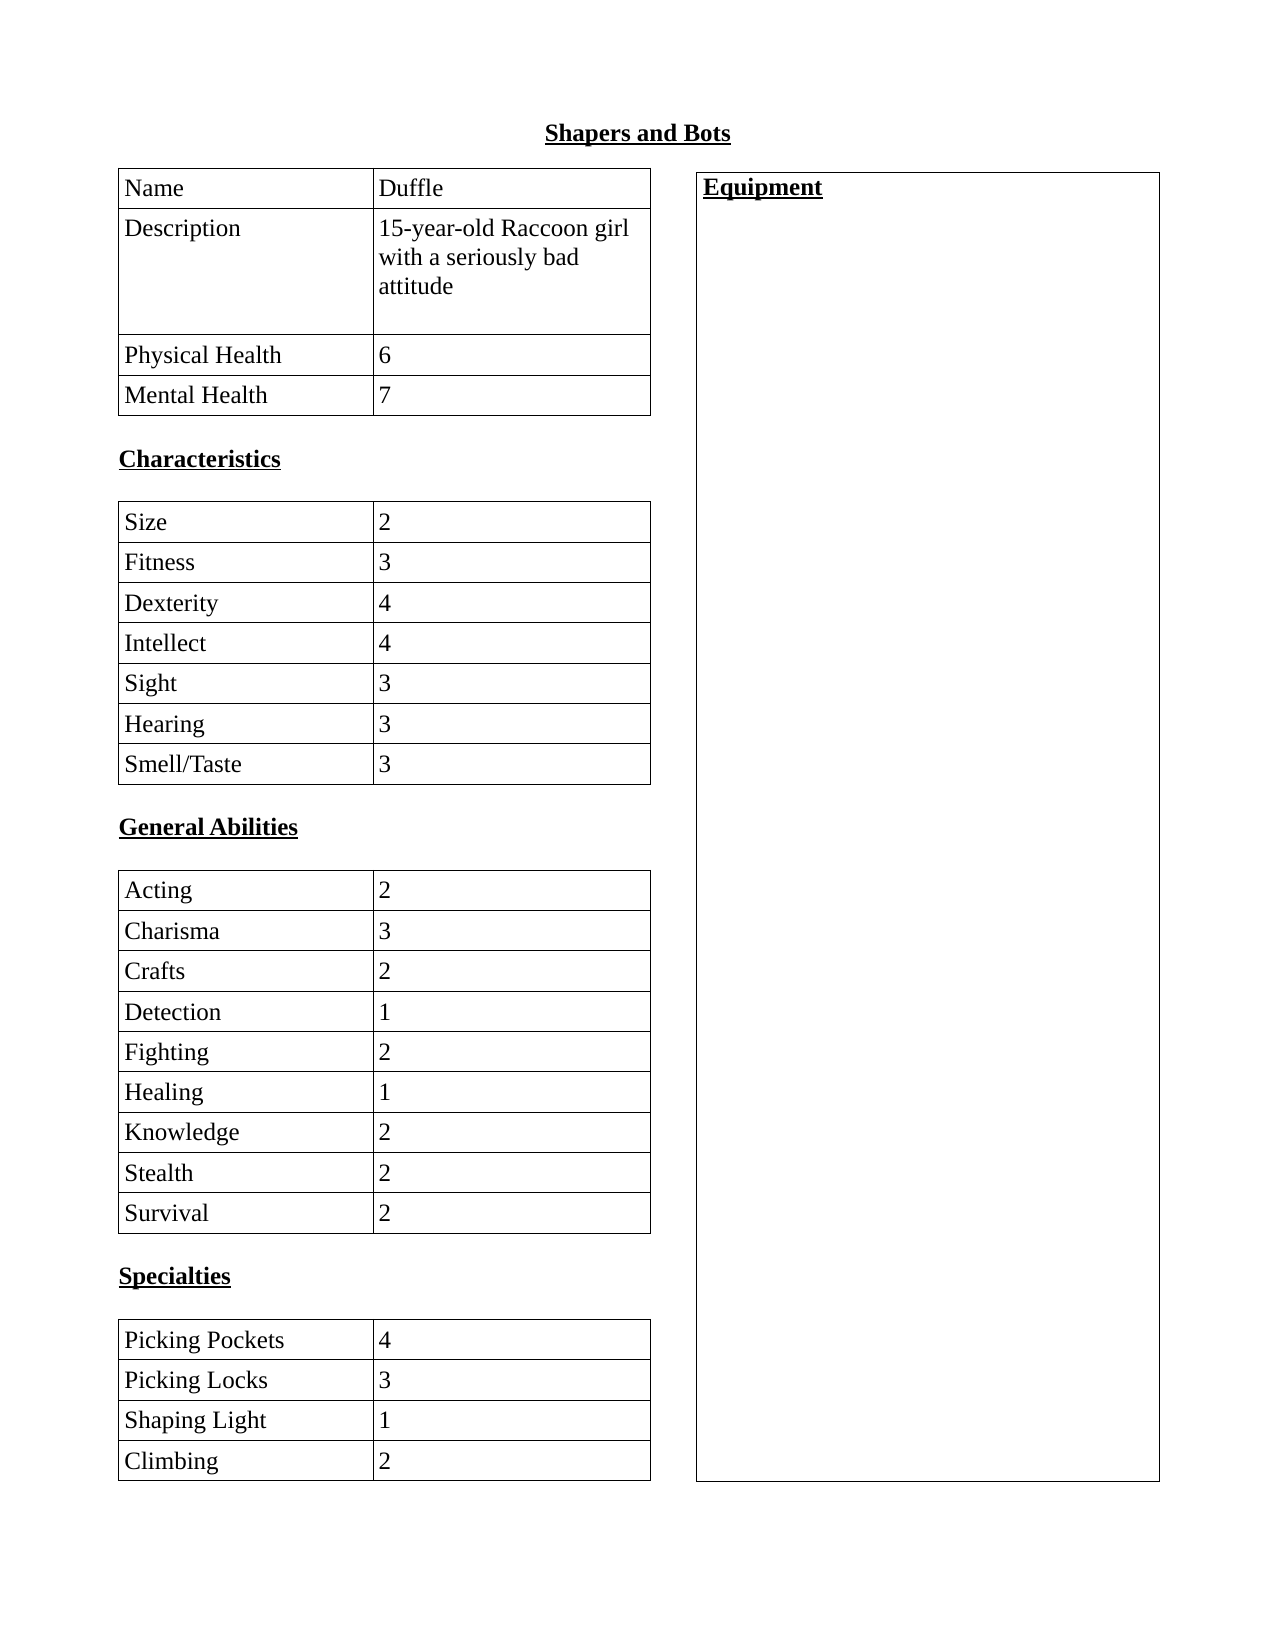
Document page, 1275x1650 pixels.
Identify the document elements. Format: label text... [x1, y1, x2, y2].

table_cell 1 [374, 992, 650, 1031]
table_cell Detection [119, 992, 373, 1031]
table_cell Knowledge [119, 1113, 373, 1152]
text Shapers and Bots [118, 118, 1157, 147]
text General Abilities [118, 812, 696, 841]
table_cell 7 [374, 376, 650, 415]
table_cell 2 [374, 1193, 650, 1233]
table_cell 1 [374, 1401, 650, 1440]
table_cell 3 [374, 704, 650, 743]
table_cell Fitness [119, 543, 373, 582]
table_cell Physical Health [119, 335, 373, 374]
table_header Duffle [374, 169, 650, 208]
table_cell Picking Locks [119, 1360, 373, 1399]
text Specialties [118, 1261, 696, 1290]
table_cell 4 [374, 623, 650, 662]
table_cell 3 [374, 1360, 650, 1399]
table_cell 1 [374, 1072, 650, 1112]
text [697, 1261, 1157, 1290]
text [697, 444, 1157, 472]
table_cell 3 [374, 744, 650, 783]
table_header 4 [374, 1320, 650, 1359]
table_cell 15-year-old Raccoon girl with a seriously bad attitude [374, 209, 650, 334]
table_header 2 [374, 871, 650, 910]
table_header Acting [119, 871, 373, 910]
table_cell Smell/Taste [119, 744, 373, 783]
table_header Name [119, 169, 373, 208]
table_cell Intellect [119, 623, 373, 662]
table_cell 2 [374, 1153, 650, 1192]
table_cell 3 [374, 543, 650, 582]
table_header 2 [374, 502, 650, 542]
table_cell 3 [374, 911, 650, 950]
table_cell 6 [374, 335, 650, 374]
table_cell Mental Health [119, 376, 373, 415]
table_cell Crafts [119, 951, 373, 991]
table_cell 4 [374, 583, 650, 622]
table_cell Stealth [119, 1153, 373, 1192]
text [697, 812, 1157, 841]
table_cell 2 [374, 1032, 650, 1071]
table_cell Hearing [119, 704, 373, 743]
table_header Picking Pockets [119, 1320, 373, 1359]
table_header Size [119, 502, 373, 542]
table_cell Climbing [119, 1441, 373, 1480]
table_cell Survival [119, 1193, 373, 1233]
table_cell Shaping Light [119, 1401, 373, 1440]
text Characteristics [118, 444, 696, 472]
table_cell Sight [119, 664, 373, 703]
table_cell 2 [374, 1113, 650, 1152]
table_cell 2 [374, 951, 650, 991]
table_cell Healing [119, 1072, 373, 1112]
table_cell Fighting [119, 1032, 373, 1071]
table_cell Dexterity [119, 583, 373, 622]
table_cell Description [119, 209, 373, 334]
table_cell Charisma [119, 911, 373, 950]
table_cell 3 [374, 664, 650, 703]
table_cell 2 [374, 1441, 650, 1480]
